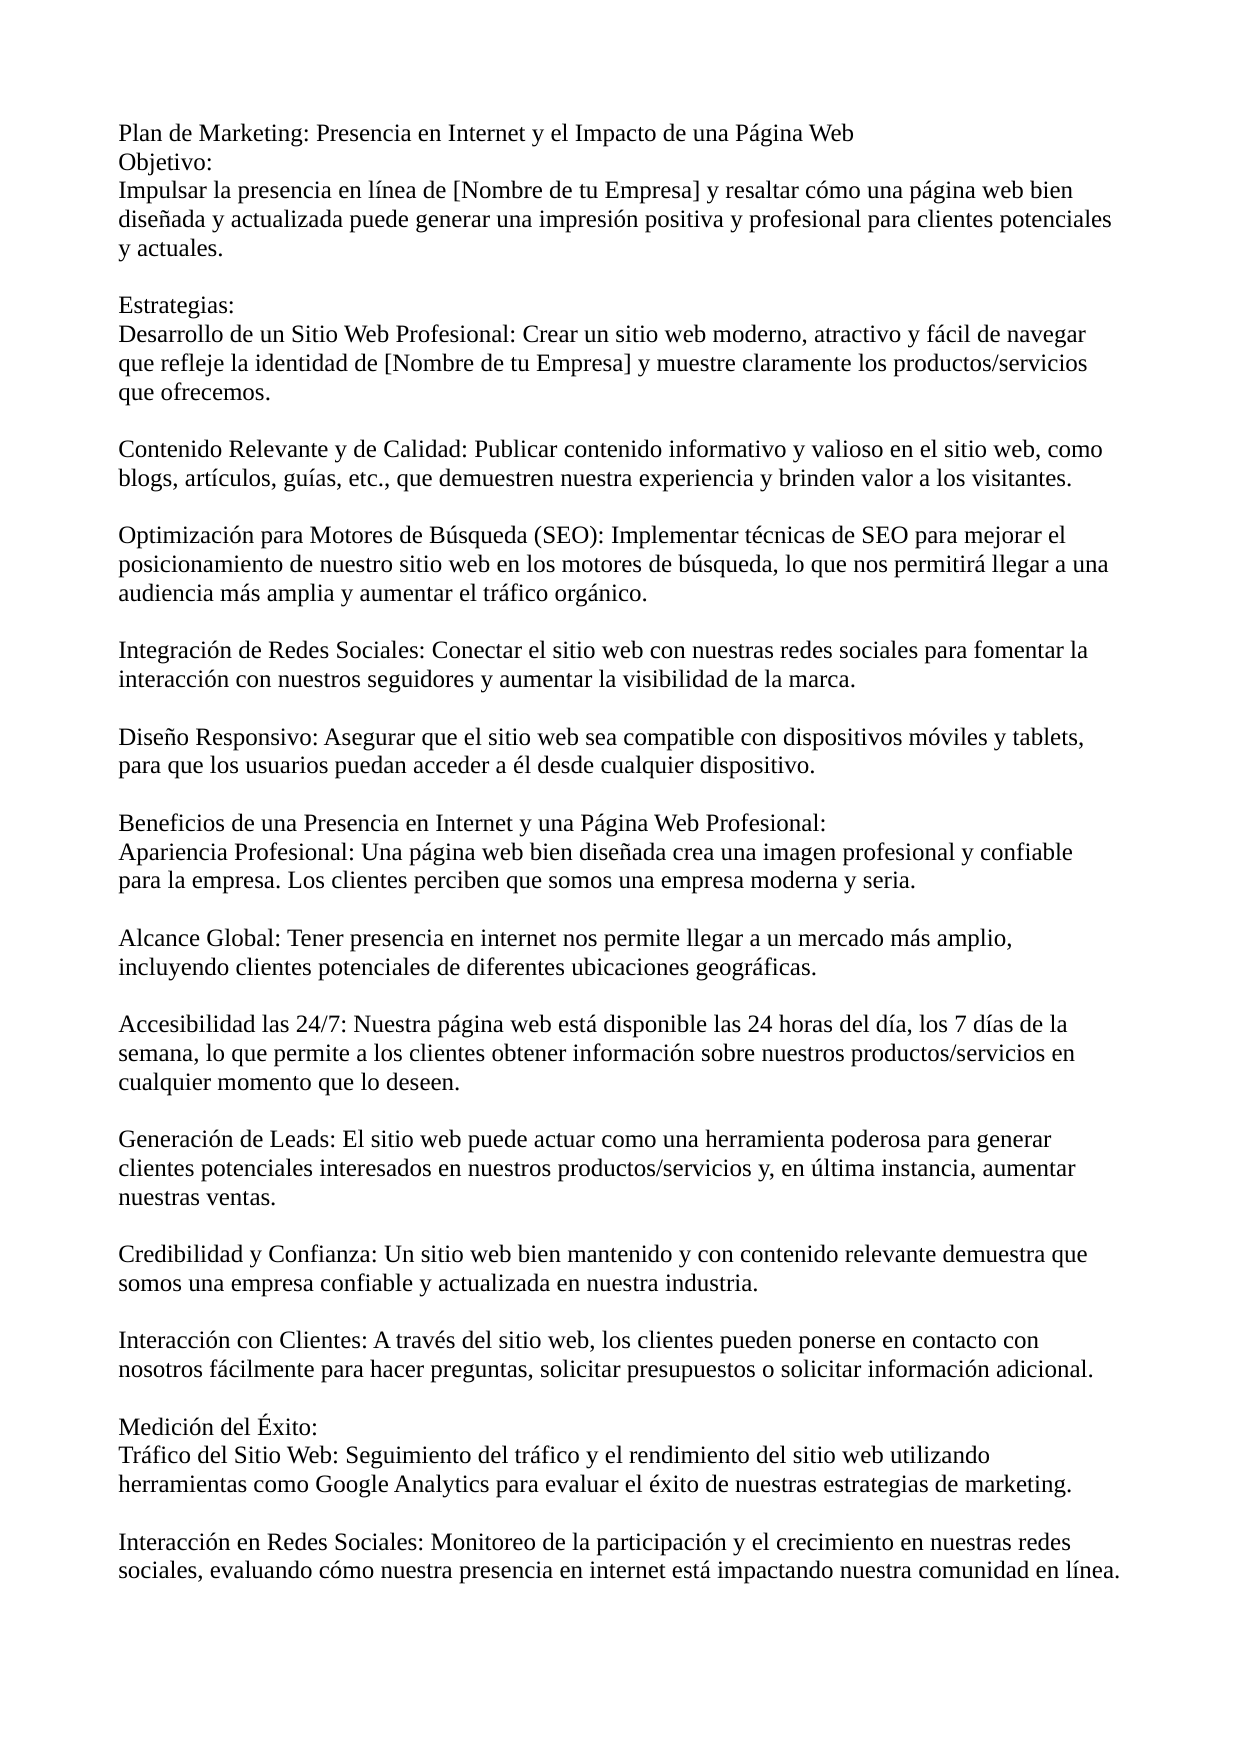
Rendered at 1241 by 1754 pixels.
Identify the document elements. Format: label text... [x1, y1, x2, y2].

text Credibilidad y Confianza: Un sitio web bien mantenido y con contenido relevante demuestra que somos una empresa confiable y actualizada en nuestra industria. [118, 1239, 1122, 1297]
text Estrategias: [118, 291, 1122, 319]
text Objetivo: [118, 147, 1122, 176]
text Plan de Marketing: Presencia en Internet y el Impacto de una Página Web [118, 118, 1122, 147]
text Apariencia Profesional: Una página web bien diseñada crea una imagen profesional y confiable para la empresa. Los clientes perciben que somos una empresa moderna y seria. [118, 837, 1122, 894]
text Beneficios de una Presencia en Internet y una Página Web Profesional: [118, 808, 1122, 837]
text Generación de Leads: El sitio web puede actuar como una herramienta poderosa para generar clientes potenciales interesados en nuestros productos/servicios y, en última instancia, aumentar nuestras ventas. [118, 1124, 1122, 1211]
text Desarrollo de un Sitio Web Profesional: Crear un sitio web moderno, atractivo y fácil de navegar que refleje la identidad de [Nombre de tu Empresa] y muestre claramente los productos/servicios que ofrecemos. [118, 319, 1122, 406]
text Alcance Global: Tener presencia en internet nos permite llegar a un mercado más amplio, incluyendo clientes potenciales de diferentes ubicaciones geográficas. [118, 923, 1122, 981]
text Diseño Responsivo: Asegurar que el sitio web sea compatible con dispositivos móviles y tablets, para que los usuarios puedan acceder a él desde cualquier dispositivo. [118, 722, 1122, 779]
text Contenido Relevante y de Calidad: Publicar contenido informativo y valioso en el sitio web, como blogs, artículos, guías, etc., que demuestren nuestra experiencia y brinden valor a los visitantes. [118, 434, 1122, 492]
text Tráfico del Sitio Web: Seguimiento del tráfico y el rendimiento del sitio web utilizando herramientas como Google Analytics para evaluar el éxito de nuestras estrategias de marketing. [118, 1441, 1122, 1498]
text Impulsar la presencia en línea de [Nombre de tu Empresa] y resaltar cómo una página web bien diseñada y actualizada puede generar una impresión positiva y profesional para clientes potenciales y actuales. [118, 176, 1122, 262]
text Interacción en Redes Sociales: Monitoreo de la participación y el crecimiento en nuestras redes sociales, evaluando cómo nuestra presencia en internet está impactando nuestra comunidad en línea. [118, 1527, 1122, 1584]
text Integración de Redes Sociales: Conectar el sitio web con nuestras redes sociales para fomentar la interacción con nuestros seguidores y aumentar la visibilidad de la marca. [118, 636, 1122, 693]
text Optimización para Motores de Búsqueda (SEO): Implementar técnicas de SEO para mejorar el posicionamiento de nuestro sitio web en los motores de búsqueda, lo que nos permitirá llegar a una audiencia más amplia y aumentar el tráfico orgánico. [118, 521, 1122, 607]
text Interacción con Clientes: A través del sitio web, los clientes pueden ponerse en contacto con nosotros fácilmente para hacer preguntas, solicitar presupuestos o solicitar información adicional. [118, 1326, 1122, 1383]
text Medición del Éxito: [118, 1412, 1122, 1441]
text Accesibilidad las 24/7: Nuestra página web está disponible las 24 horas del día, los 7 días de la semana, lo que permite a los clientes obtener información sobre nuestros productos/servicios en cualquier momento que lo deseen. [118, 1009, 1122, 1096]
